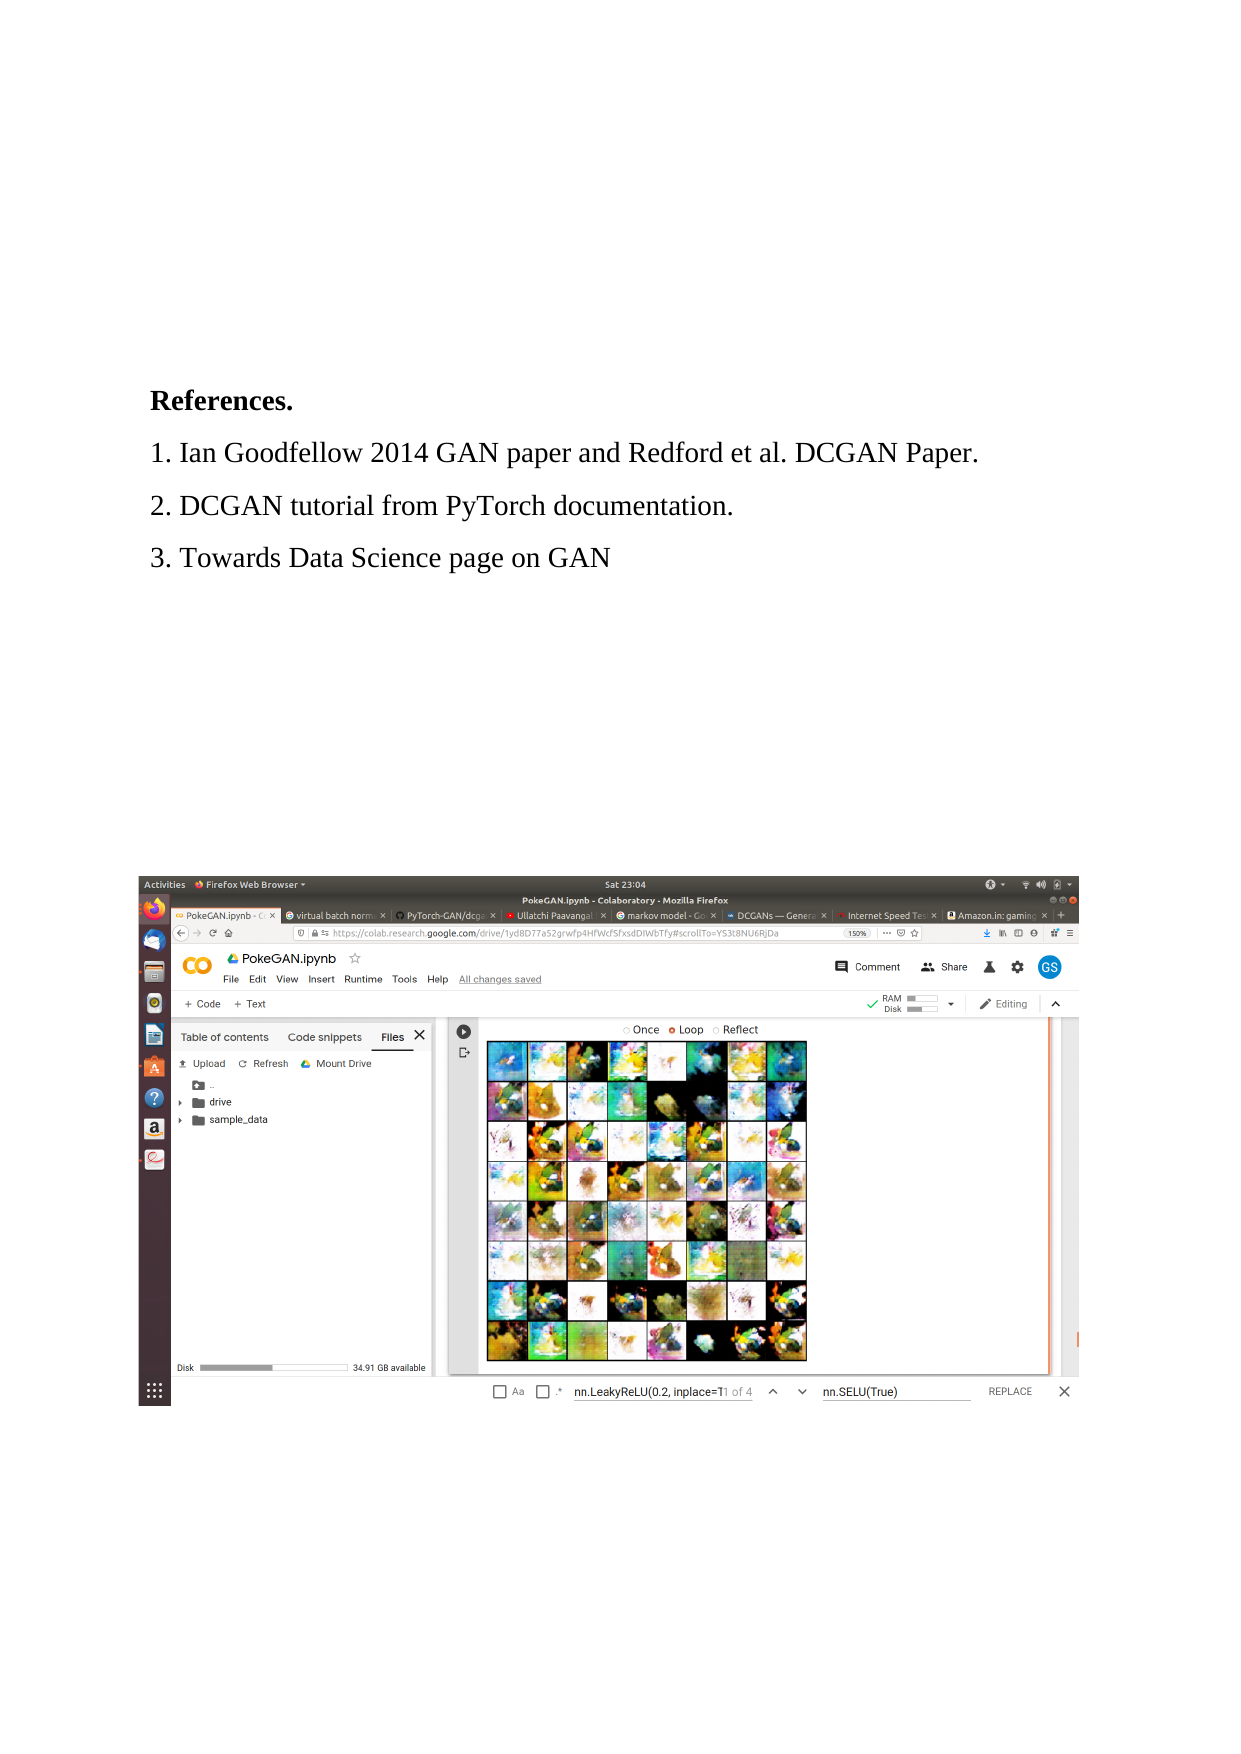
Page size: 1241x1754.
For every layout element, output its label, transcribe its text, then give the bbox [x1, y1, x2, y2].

text References. [150, 383, 1090, 416]
text 3. Towards Data Science page on GAN [150, 540, 1090, 574]
text 2. DCGAN tutorial from PyTorch documentation. [150, 488, 1090, 521]
text 1. Ian Goodfellow 2014 GAN paper and Redford et al. DCGAN Paper. [150, 435, 1090, 469]
